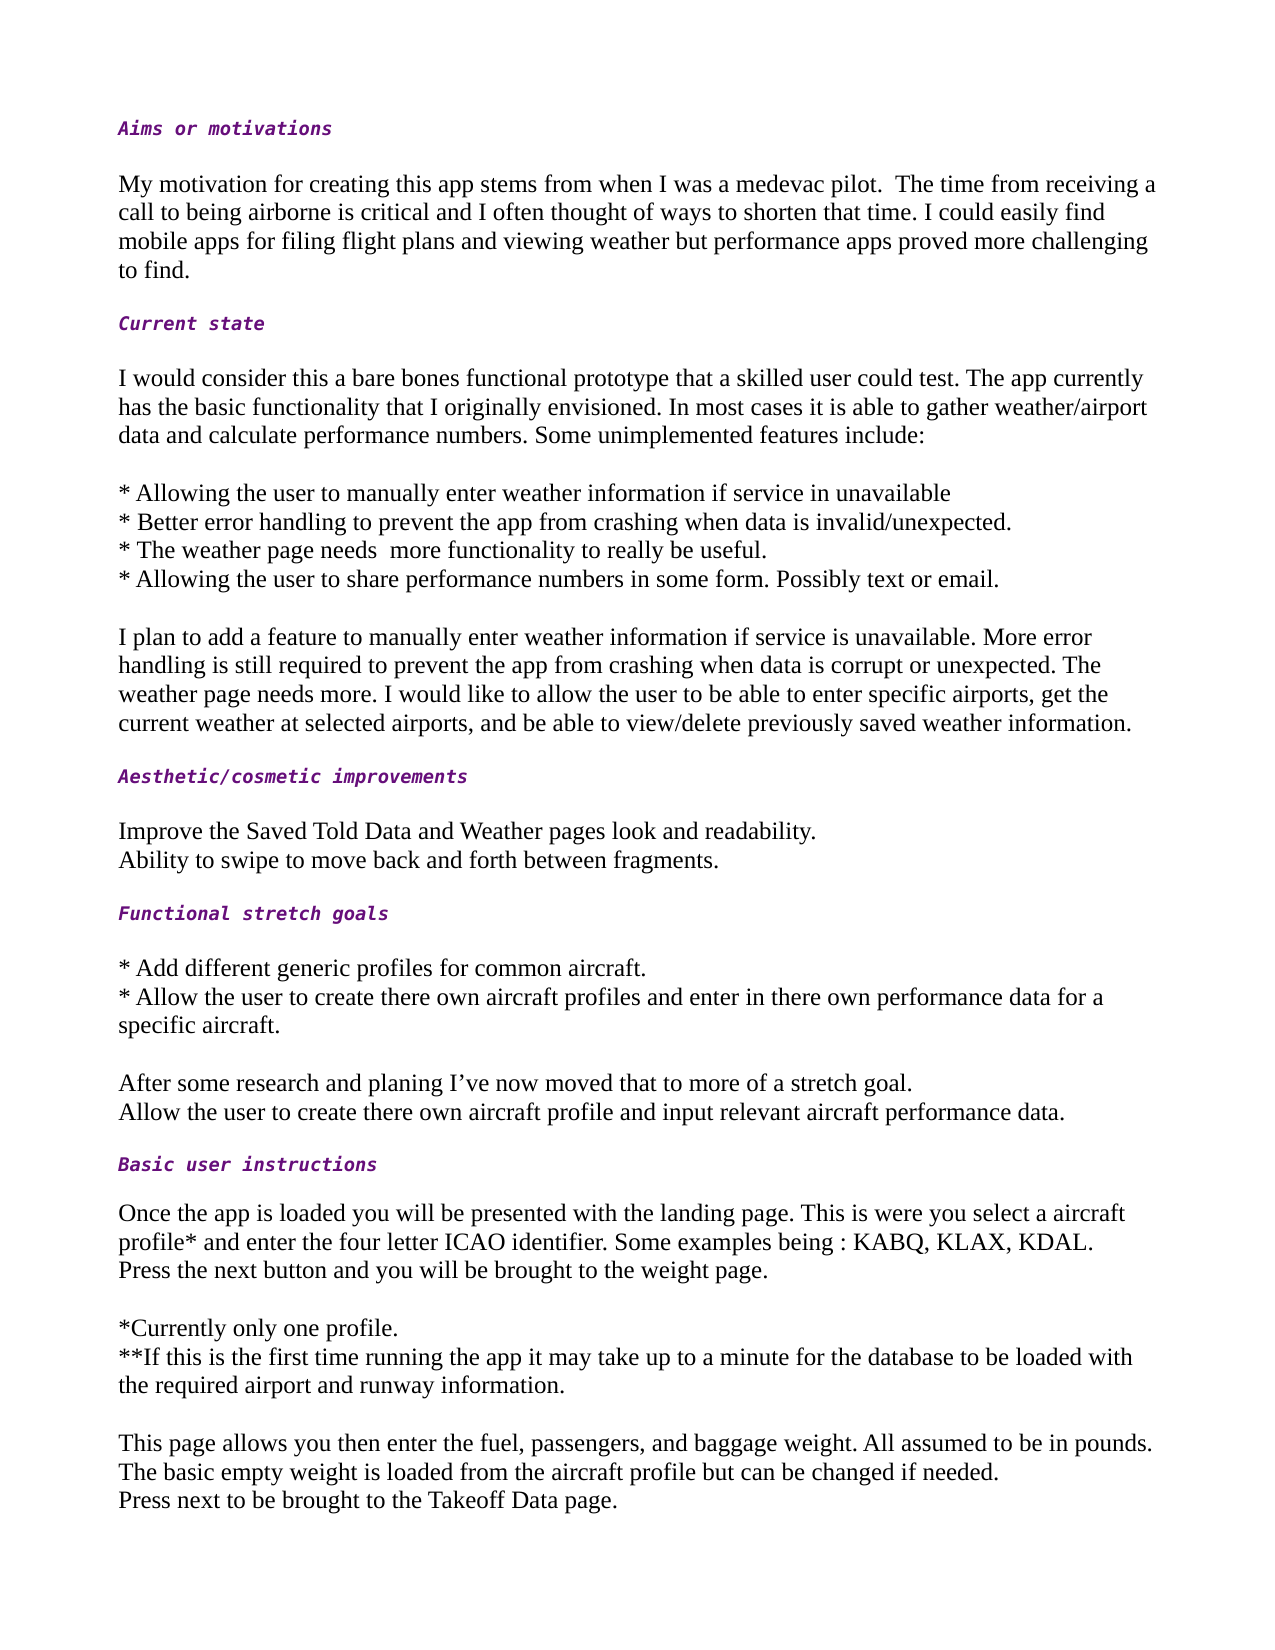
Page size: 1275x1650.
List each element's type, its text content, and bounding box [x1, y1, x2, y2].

text I plan to add a feature to manually enter weather information if service is unavailable. More error handling is still required to prevent the app from crashing when data is corrupt or unexpected. The weather page needs more. I would like to allow the user to be able to enter specific airports, get the current weather at selected airports, and be able to view/delete previously saved weather information. [118, 622, 1157, 737]
text Aims or motivations [118, 118, 1157, 140]
text Press next to be brought to the Takeoff Data page. [118, 1486, 1157, 1514]
text Current state [118, 312, 1157, 334]
text Ability to swipe to move back and forth between fragments. [118, 845, 1157, 874]
text * Allowing the user to manually enter weather information if service in unavailable [118, 478, 1157, 507]
text After some research and planing I’ve now moved that to more of a stretch goal. [118, 1068, 1157, 1097]
text * Allow the user to create there own aircraft profiles and enter in there own performance data for a specific aircraft. [118, 982, 1157, 1039]
text Functional stretch goals [118, 902, 1157, 924]
text * Allowing the user to share performance numbers in some form. Possibly text or email. [118, 564, 1157, 593]
text My motivation for creating this app stems from when I was a medevac pilot. The time from receiving a call to being airborne is critical and I often thought of ways to shorten that time. I could easily find mobile apps for filing flight plans and viewing weather but performance apps proved more challenging to find. [118, 169, 1157, 284]
text Allow the user to create there own aircraft profile and input relevant aircraft performance data. [118, 1097, 1157, 1126]
text This page allows you then enter the fuel, passengers, and baggage weight. All assumed to be in pounds. The basic empty weight is loaded from the aircraft profile but can be changed if needed. [118, 1428, 1157, 1486]
text *Currently only one profile. [118, 1313, 1157, 1342]
text * Better error handling to prevent the app from crashing when data is invalid/unexpected. [118, 507, 1157, 536]
text Improve the Saved Told Data and Weather pages look and readability. [118, 816, 1157, 845]
text * The weather page needs more functionality to really be useful. [118, 536, 1157, 564]
text Once the app is loaded you will be presented with the landing page. This is were you select a aircraft profile* and enter the four letter ICAO identifier. Some examples being : KABQ, KLAX, KDAL. [118, 1198, 1157, 1256]
text **If this is the first time running the app it may take up to a minute for the database to be loaded with the required airport and runway information. [118, 1342, 1157, 1399]
text Basic user instructions [118, 1154, 1157, 1176]
text Press the next button and you will be brought to the weight page. [118, 1256, 1157, 1284]
text * Add different generic profiles for common aircraft. [118, 953, 1157, 982]
text Aesthetic/cosmetic improvements [118, 766, 1157, 787]
text I would consider this a bare bones functional prototype that a skilled user could test. The app currently has the basic functionality that I originally envisioned. In most cases it is able to gather weather/airport data and calculate performance numbers. Some unimplemented features include: [118, 363, 1157, 449]
